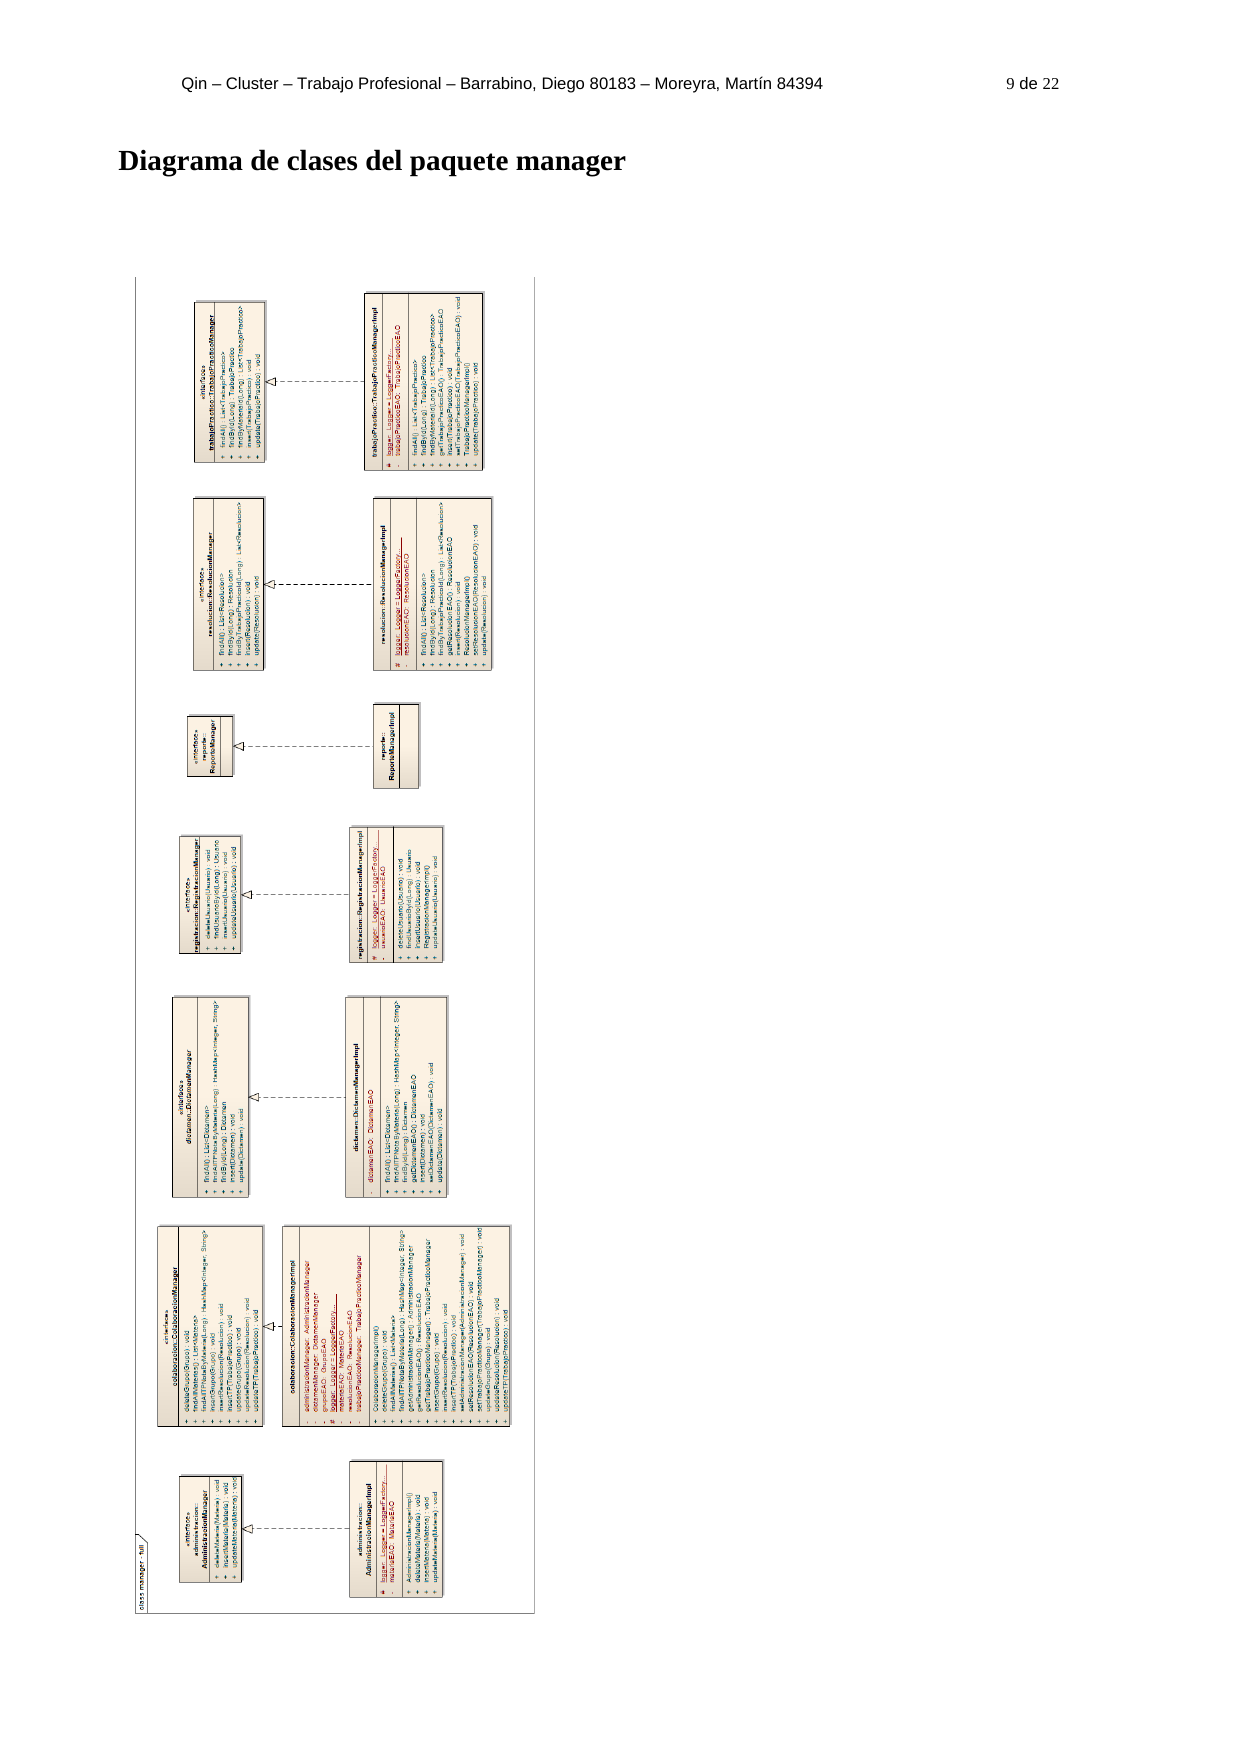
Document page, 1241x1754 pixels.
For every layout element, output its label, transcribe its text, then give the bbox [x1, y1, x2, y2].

subtitle Diagrama de clases del paquete manager [118, 143, 1122, 177]
picture [134, 277, 535, 1614]
